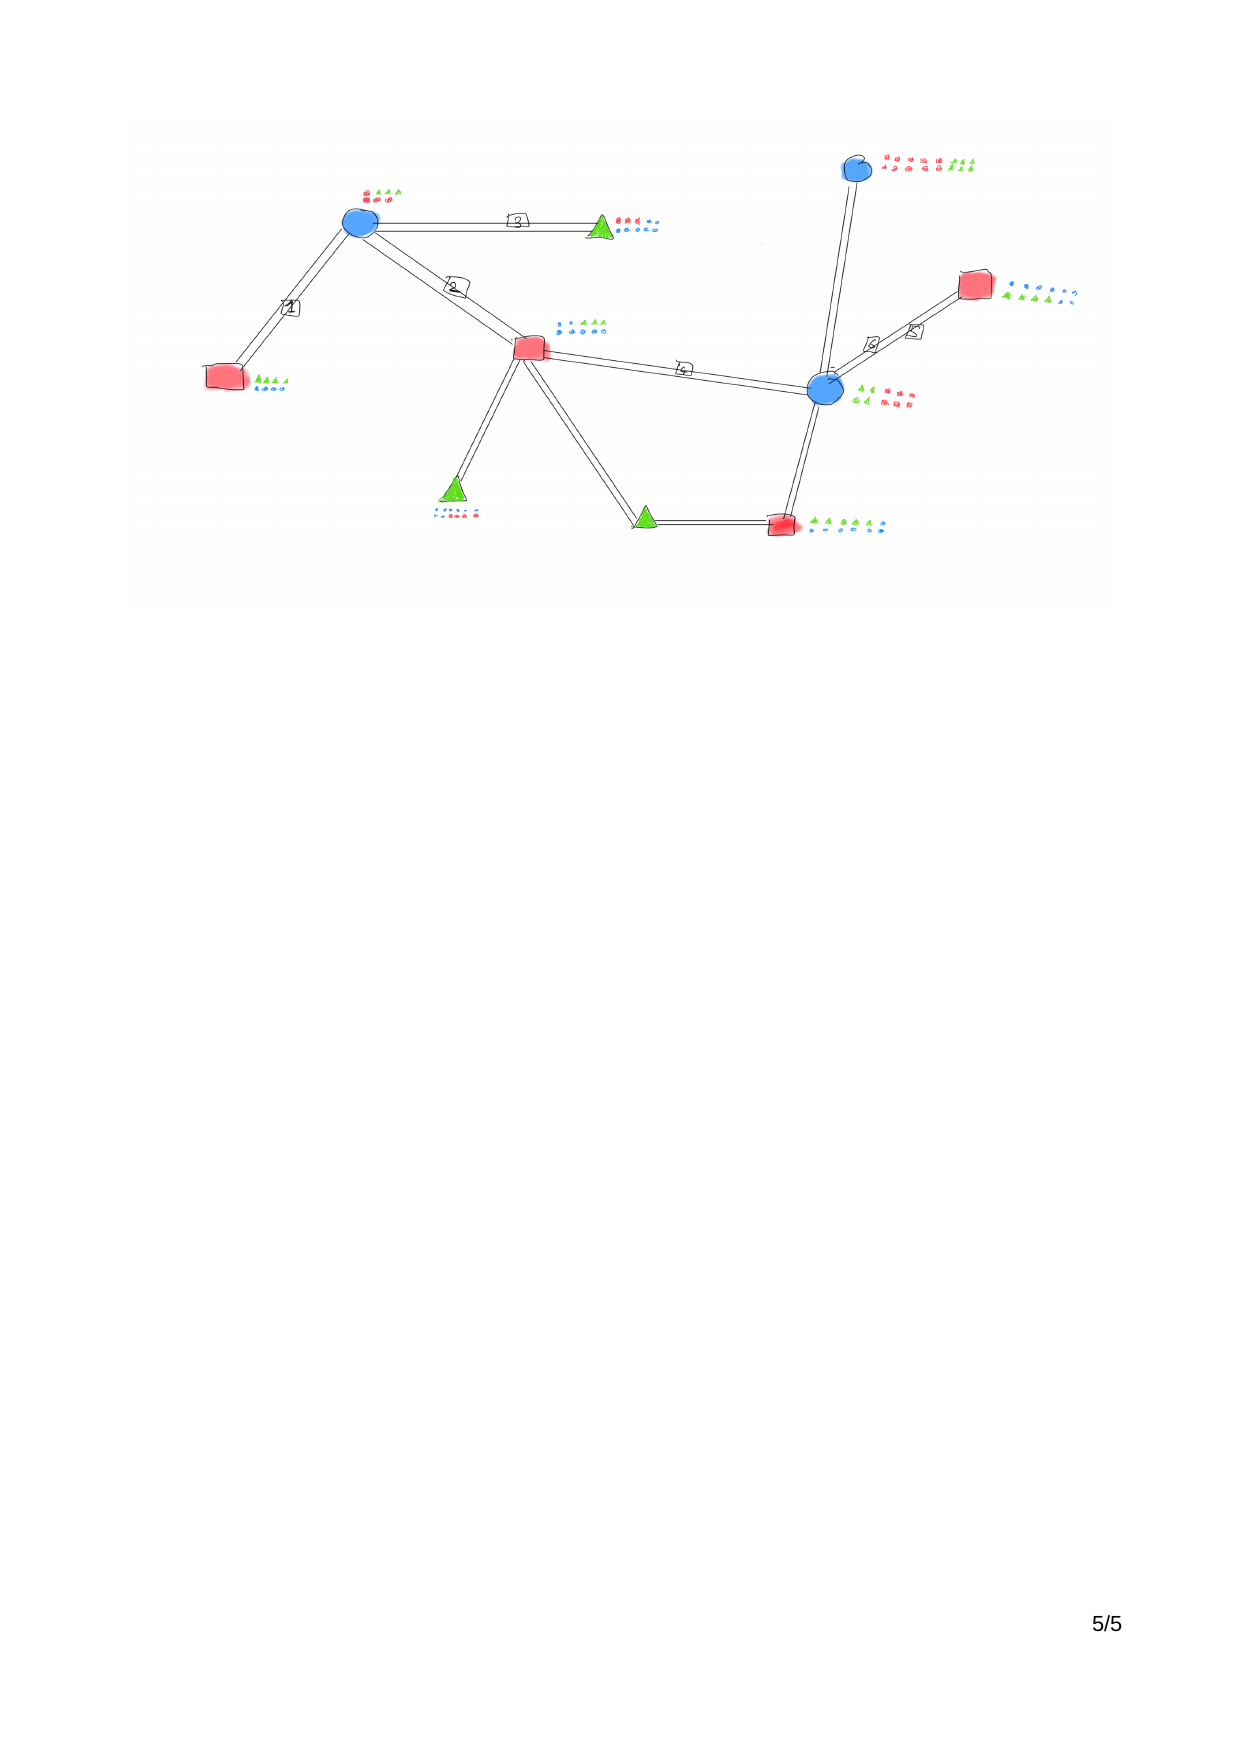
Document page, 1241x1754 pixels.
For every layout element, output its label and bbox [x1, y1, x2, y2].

picture [130, 118, 1111, 612]
